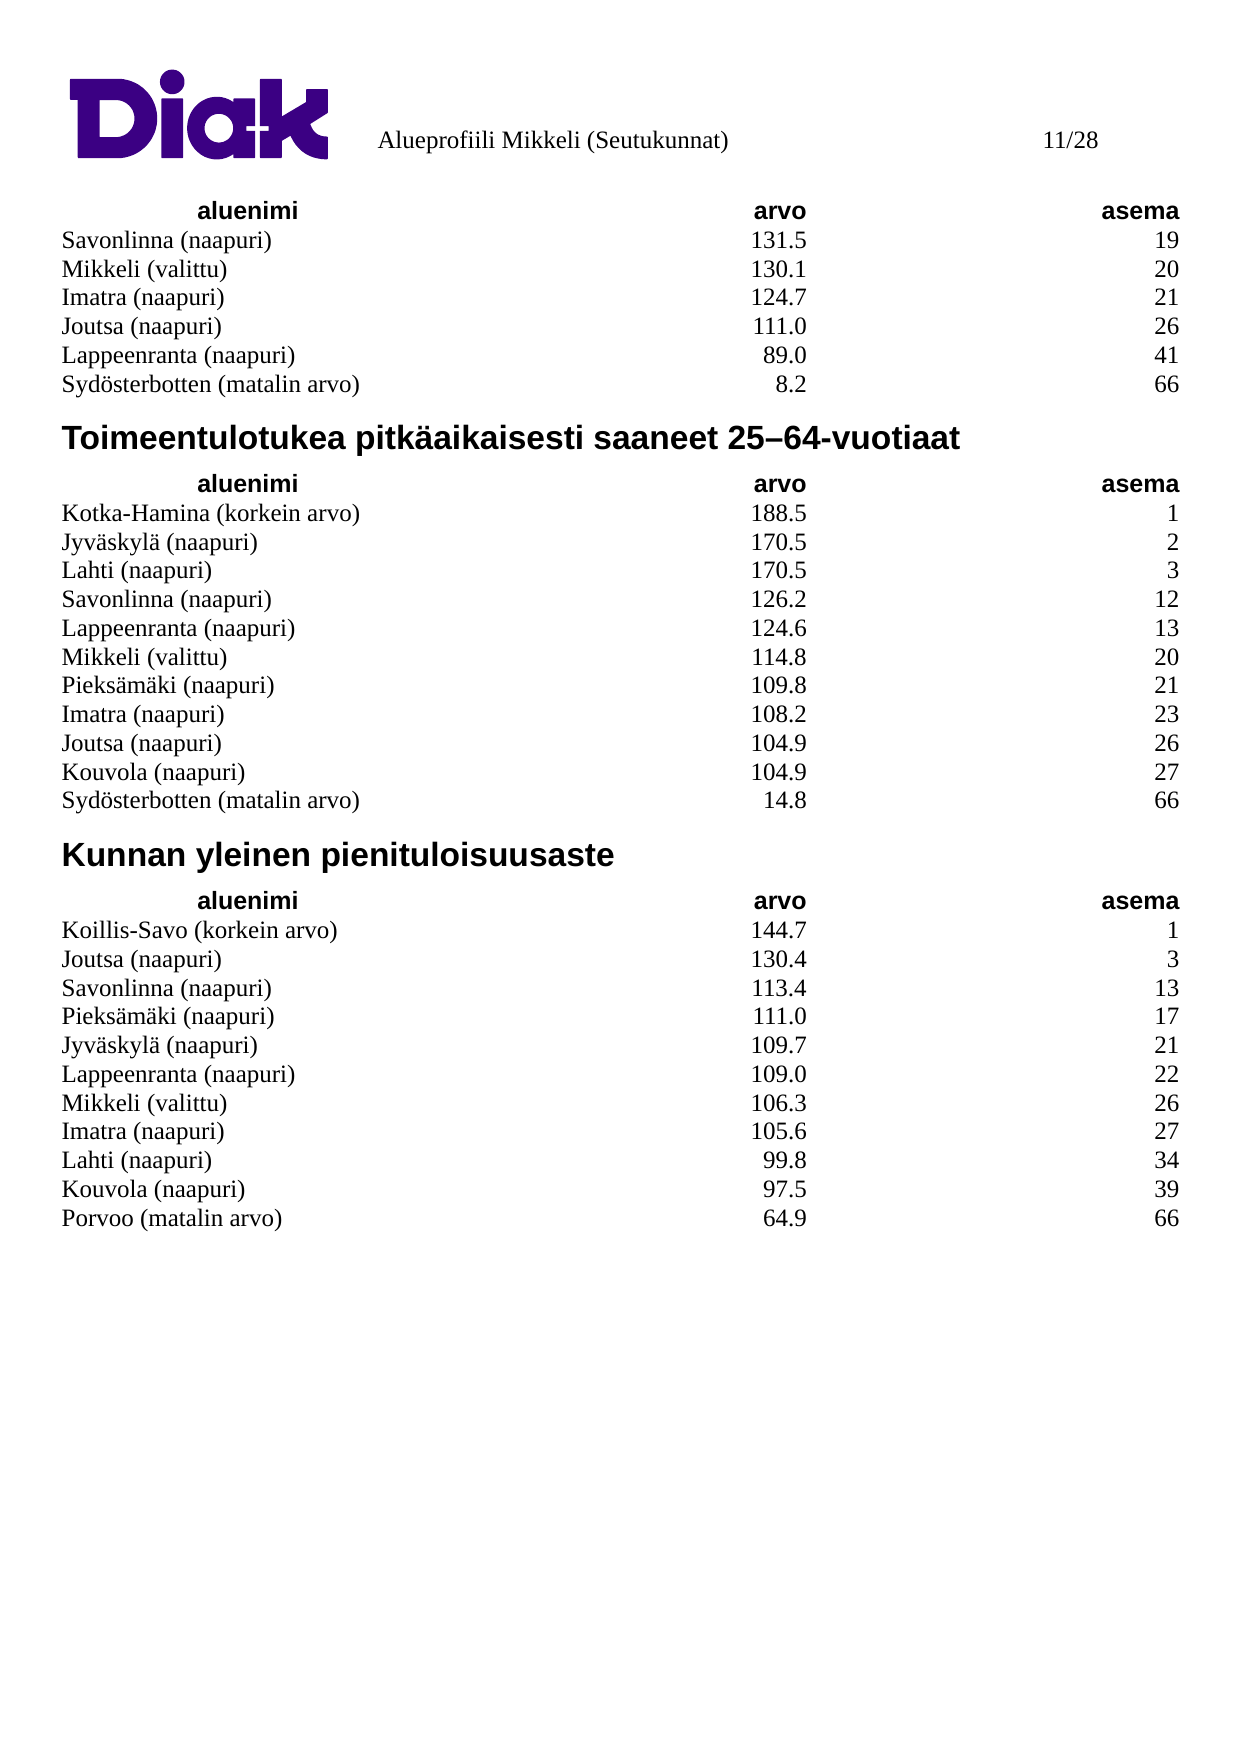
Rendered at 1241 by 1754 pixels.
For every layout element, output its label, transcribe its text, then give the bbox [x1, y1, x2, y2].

table_cell Savonlinna (naapuri) [61, 225, 434, 254]
table_cell Mikkeli (valittu) [61, 642, 434, 671]
table_cell 13 [806, 973, 1179, 1001]
table_cell Jyväskylä (naapuri) [61, 527, 434, 556]
table_cell Koillis-Savo (korkein arvo) [61, 915, 434, 944]
table_cell 2 [806, 527, 1179, 556]
table_cell 14.8 [434, 786, 806, 814]
table_cell 106.3 [434, 1088, 806, 1116]
table_cell Mikkeli (valittu) [61, 1088, 434, 1116]
table_cell 17 [806, 1001, 1179, 1030]
table_cell 114.8 [434, 642, 806, 671]
table_cell 108.2 [434, 699, 806, 728]
table_cell 124.7 [434, 283, 806, 311]
table_cell Lahti (naapuri) [61, 1145, 434, 1174]
table_cell Savonlinna (naapuri) [61, 973, 434, 1001]
table_header asema [806, 196, 1179, 225]
table_cell 66 [806, 369, 1179, 397]
subtitle Kunnan yleinen pienituloisuusaste [61, 835, 1179, 874]
table_cell 130.1 [434, 254, 806, 282]
table_cell 97.5 [434, 1174, 806, 1203]
table_cell 109.8 [434, 671, 806, 699]
table_cell 130.4 [434, 944, 806, 973]
table_cell Pieksämäki (naapuri) [61, 1001, 434, 1030]
table_cell 21 [806, 283, 1179, 311]
table_header arvo [434, 196, 806, 225]
table_header arvo [434, 886, 806, 915]
table_cell Kouvola (naapuri) [61, 757, 434, 786]
table_cell 109.7 [434, 1030, 806, 1059]
table_cell 26 [806, 311, 1179, 340]
table_cell 21 [806, 1030, 1179, 1059]
table_cell Mikkeli (valittu) [61, 254, 434, 282]
table_cell 27 [806, 1116, 1179, 1145]
table_cell Joutsa (naapuri) [61, 944, 434, 973]
table_cell 1 [806, 498, 1179, 527]
table_header aluenimi [61, 469, 434, 498]
subtitle Toimeentulotukea pitkäaikaisesti saaneet 25–64-vuotiaat [61, 418, 1179, 457]
table_cell 21 [806, 671, 1179, 699]
table_cell 8.2 [434, 369, 806, 397]
table_cell Imatra (naapuri) [61, 1116, 434, 1145]
table_cell Savonlinna (naapuri) [61, 584, 434, 613]
table_cell 26 [806, 728, 1179, 757]
table_header asema [806, 886, 1179, 915]
table_cell 39 [806, 1174, 1179, 1203]
table_cell 104.9 [434, 728, 806, 757]
table_cell 126.2 [434, 584, 806, 613]
table_cell 144.7 [434, 915, 806, 944]
table_header asema [806, 469, 1179, 498]
table_cell Imatra (naapuri) [61, 283, 434, 311]
table_header aluenimi [61, 196, 434, 225]
table_cell 188.5 [434, 498, 806, 527]
table_cell 41 [806, 340, 1179, 369]
table_cell Kouvola (naapuri) [61, 1174, 434, 1203]
table_cell Lahti (naapuri) [61, 556, 434, 584]
table_cell 22 [806, 1059, 1179, 1088]
table_cell 124.6 [434, 613, 806, 642]
table_cell Sydösterbotten (matalin arvo) [61, 369, 434, 397]
table_cell 111.0 [434, 311, 806, 340]
table_cell Lappeenranta (naapuri) [61, 1059, 434, 1088]
table_cell Joutsa (naapuri) [61, 728, 434, 757]
table_cell 13 [806, 613, 1179, 642]
table_cell 3 [806, 944, 1179, 973]
table_cell 89.0 [434, 340, 806, 369]
table_cell 170.5 [434, 556, 806, 584]
table_cell Jyväskylä (naapuri) [61, 1030, 434, 1059]
table_cell Sydösterbotten (matalin arvo) [61, 786, 434, 814]
table_cell 26 [806, 1088, 1179, 1116]
table_cell 66 [806, 786, 1179, 814]
table_header aluenimi [61, 886, 434, 915]
table_cell 131.5 [434, 225, 806, 254]
table_cell Lappeenranta (naapuri) [61, 340, 434, 369]
table_cell 19 [806, 225, 1179, 254]
table_cell 104.9 [434, 757, 806, 786]
table_cell 34 [806, 1145, 1179, 1174]
table_cell 113.4 [434, 973, 806, 1001]
table_cell 111.0 [434, 1001, 806, 1030]
table_cell Pieksämäki (naapuri) [61, 671, 434, 699]
table_cell 99.8 [434, 1145, 806, 1174]
table_cell 20 [806, 642, 1179, 671]
table_cell Joutsa (naapuri) [61, 311, 434, 340]
table_cell 27 [806, 757, 1179, 786]
table_cell 20 [806, 254, 1179, 282]
table_cell Porvoo (matalin arvo) [61, 1203, 434, 1231]
table_cell 66 [806, 1203, 1179, 1231]
table_cell 105.6 [434, 1116, 806, 1145]
table_cell 109.0 [434, 1059, 806, 1088]
table_cell Imatra (naapuri) [61, 699, 434, 728]
table_cell 3 [806, 556, 1179, 584]
table_cell 1 [806, 915, 1179, 944]
table_cell 23 [806, 699, 1179, 728]
table_cell 170.5 [434, 527, 806, 556]
table_cell Kotka-Hamina (korkein arvo) [61, 498, 434, 527]
table_header arvo [434, 469, 806, 498]
table_cell 12 [806, 584, 1179, 613]
table_cell 64.9 [434, 1203, 806, 1231]
table_cell Lappeenranta (naapuri) [61, 613, 434, 642]
